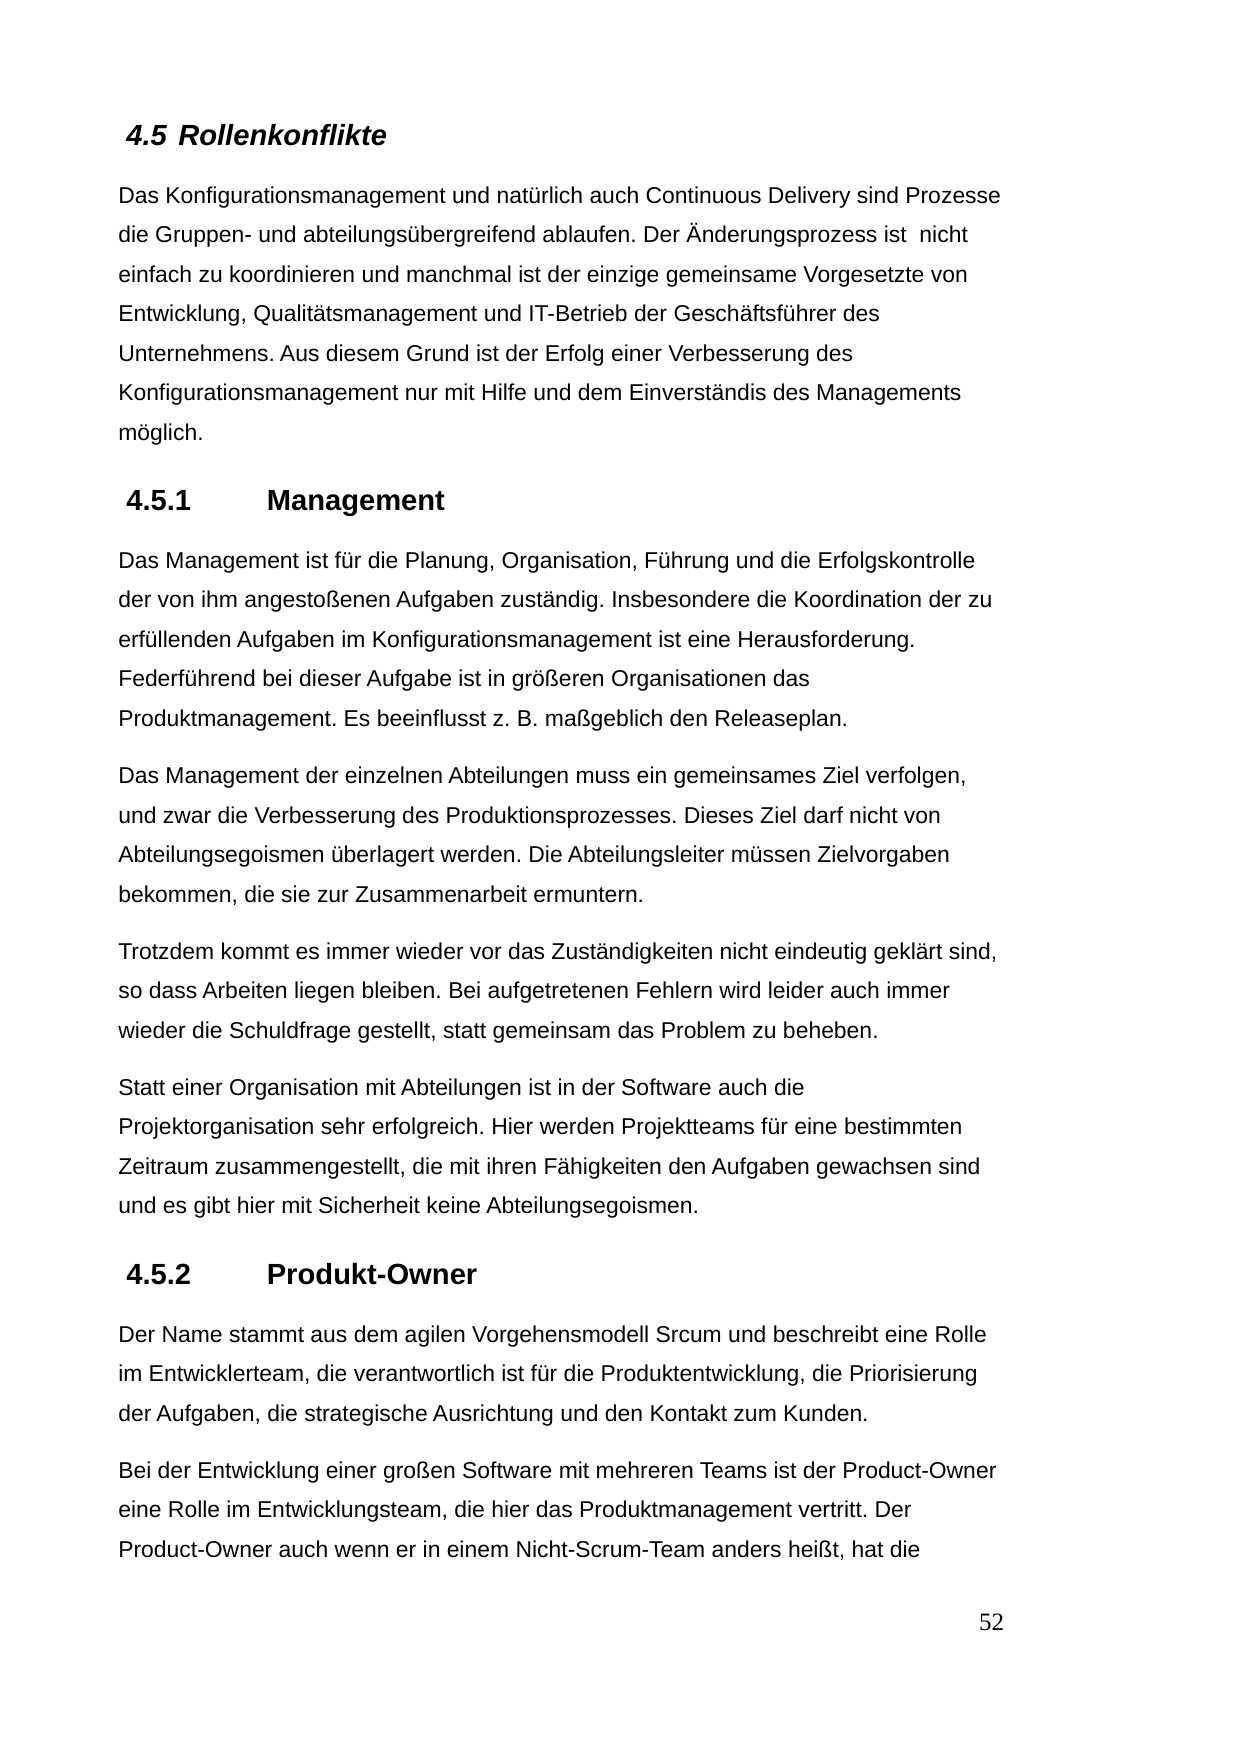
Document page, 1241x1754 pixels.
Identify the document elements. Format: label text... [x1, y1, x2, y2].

text Trotzdem kommt es immer wieder vor das Zuständigkeiten nicht eindeutig geklärt sind, so dass Arbeiten liegen bleiben. Bei aufgetretenen Fehlern wird leider auch immer wieder die Schuldfrage gestellt, statt gemeinsam das Problem zu beheben. [118, 938, 1004, 1043]
subtitle Management [118, 483, 1004, 517]
text Der Name stammt aus dem agilen Vorgehensmodell Srcum und beschreibt eine Rolle im Entwicklerteam, die verantwortlich ist für die Produktentwicklung, die Priorisierung der Aufgaben, die strategische Ausrichtung und den Kontakt zum Kunden. [118, 1321, 1004, 1426]
subtitle Rollenkonflikte [118, 118, 1004, 152]
text Das Management ist für die Planung, Organisation, Führung und die Erfolgskontrolle der von ihm angestoßenen Aufgaben zuständig. Insbesondere die Koordination der zu erfüllenden Aufgaben im Konfigurationsmanagement ist eine Herausforderung. Federführend bei dieser Aufgabe ist in größeren Organisationen das Produktmanagement. Es beeinflusst z. B. maßgeblich den Releaseplan. [118, 547, 1004, 731]
text Das Management der einzelnen Abteilungen muss ein gemeinsames Ziel verfolgen, und zwar die Verbesserung des Produktionsprozesses. Dieses Ziel darf nicht von Abteilungsegoismen überlagert werden. Die Abteilungsleiter müssen Zielvorgaben bekommen, die sie zur Zusammenarbeit ermuntern. [118, 762, 1004, 907]
text Statt einer Organisation mit Abteilungen ist in der Software auch die Projektorganisation sehr erfolgreich. Hier werden Projektteams für eine bestimmten Zeitraum zusammengestellt, die mit ihren Fähigkeiten den Aufgaben gewachsen sind und es gibt hier mit Sicherheit keine Abteilungsegoismen. [118, 1074, 1004, 1219]
text Das Konfigurationsmanagement und natürlich auch Continuous Delivery sind Prozesse die Gruppen- und abteilungsübergreifend ablaufen. Der Änderungsprozess ist nicht einfach zu koordinieren und manchmal ist der einzige gemeinsame Vorgesetzte von Entwicklung, Qualitätsmanagement und IT-Betrieb der Geschäftsführer des Unternehmens. Aus diesem Grund ist der Erfolg einer Verbesserung des Konfigurationsmanagement nur mit Hilfe und dem Einverständis des Managements möglich. [118, 182, 1004, 445]
subtitle Produkt-Owner [118, 1257, 1004, 1290]
text Bei der Entwicklung einer großen Software mit mehreren Teams ist der Product-Owner eine Rolle im Entwicklungsteam, die hier das Produktmanagement vertritt. Der Product-Owner auch wenn er in einem Nicht-Scrum-Team anders heißt, hat die [118, 1457, 1004, 1562]
